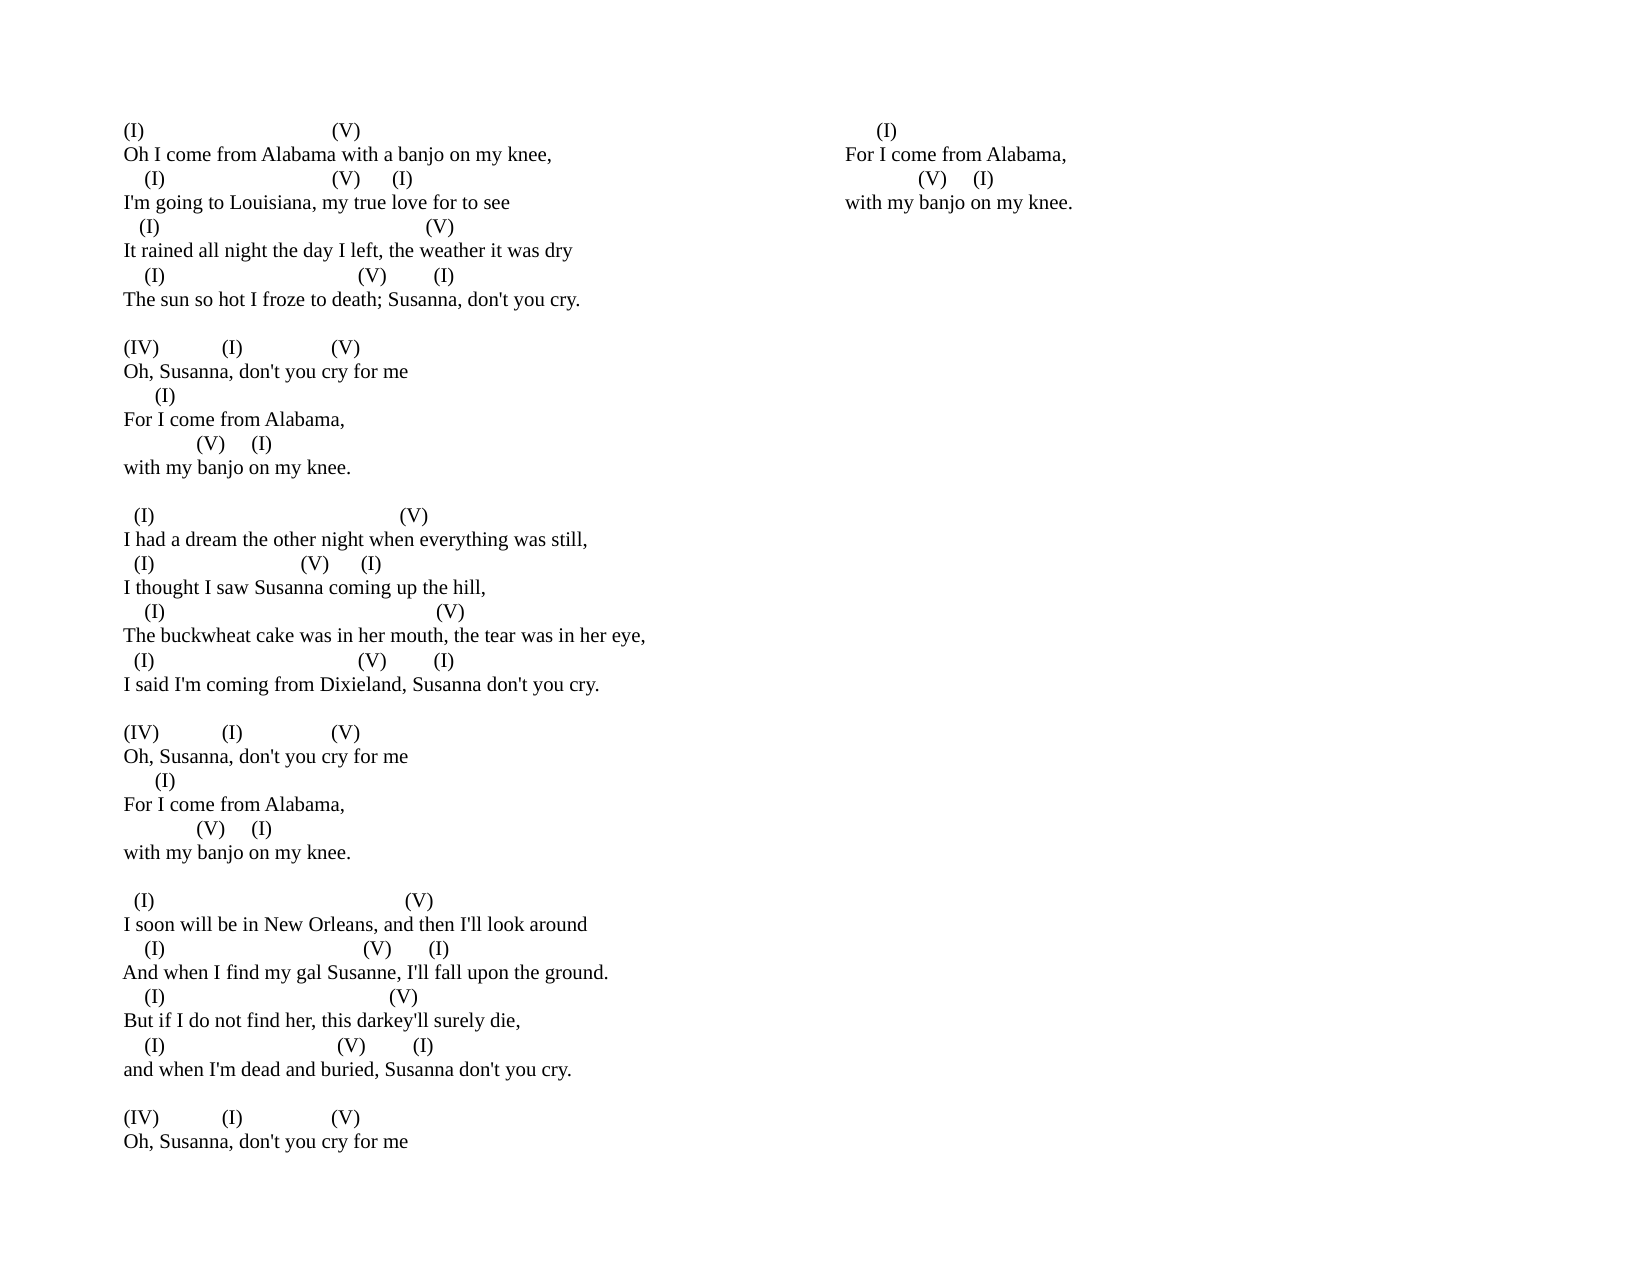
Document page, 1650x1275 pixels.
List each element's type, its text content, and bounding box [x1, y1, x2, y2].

text (I) [840, 118, 1532, 142]
text It rained all night the day I left, the weather it was dry [118, 238, 810, 262]
text For I come from Alabama, [118, 407, 810, 431]
text And when I find my gal Susanne, I'll fall upon the ground. [118, 960, 810, 984]
text with my banjo on my knee. [118, 840, 810, 864]
text For I come from Alabama, [118, 792, 810, 816]
text (V) (I) [840, 166, 1532, 190]
text (I) (V) [118, 984, 810, 1008]
text (I) (V) (I) [118, 647, 810, 672]
text with my banjo on my knee. [118, 455, 810, 479]
text (I) (V) [118, 888, 810, 912]
text Oh, Susanna, don't you cry for me [118, 359, 810, 383]
text (V) (I) [118, 431, 810, 455]
text I said I'm coming from Dixieland, Susanna don't you cry. [118, 672, 810, 696]
text (I) (V) [118, 214, 810, 238]
text (I) (V) [118, 599, 810, 623]
text (I) (V) [118, 503, 810, 527]
text (I) [118, 768, 810, 792]
text The buckwheat cake was in her mouth, the tear was in her eye, [118, 623, 810, 647]
text (I) (V) [118, 118, 810, 142]
text (I) (V) (I) [118, 1032, 810, 1057]
text (I) (V) (I) [118, 262, 810, 287]
text (I) (V) (I) [118, 936, 810, 960]
text (I) (V) (I) [118, 166, 810, 190]
text (IV) (I) (V) [118, 335, 810, 359]
text For I come from Alabama, [840, 142, 1532, 166]
text The sun so hot I froze to death; Susanna, don't you cry. [118, 287, 810, 311]
text Oh I come from Alabama with a banjo on my knee, [118, 142, 810, 166]
text (I) (V) (I) [118, 551, 810, 575]
text (IV) (I) (V) [118, 720, 810, 744]
text and when I'm dead and buried, Susanna don't you cry. [118, 1057, 810, 1081]
text I soon will be in New Orleans, and then I'll look around [118, 912, 810, 936]
text (IV) (I) (V) [118, 1105, 810, 1129]
text with my banjo on my knee. [840, 190, 1532, 214]
text I had a dream the other night when everything was still, [118, 527, 810, 551]
text Oh, Susanna, don't you cry for me [118, 744, 810, 768]
text (I) [118, 383, 810, 407]
text I thought I saw Susanna coming up the hill, [118, 575, 810, 599]
text I'm going to Louisiana, my true love for to see [118, 190, 810, 214]
text But if I do not find her, this darkey'll surely die, [118, 1008, 810, 1032]
text Oh, Susanna, don't you cry for me [118, 1129, 810, 1153]
text (V) (I) [118, 816, 810, 840]
